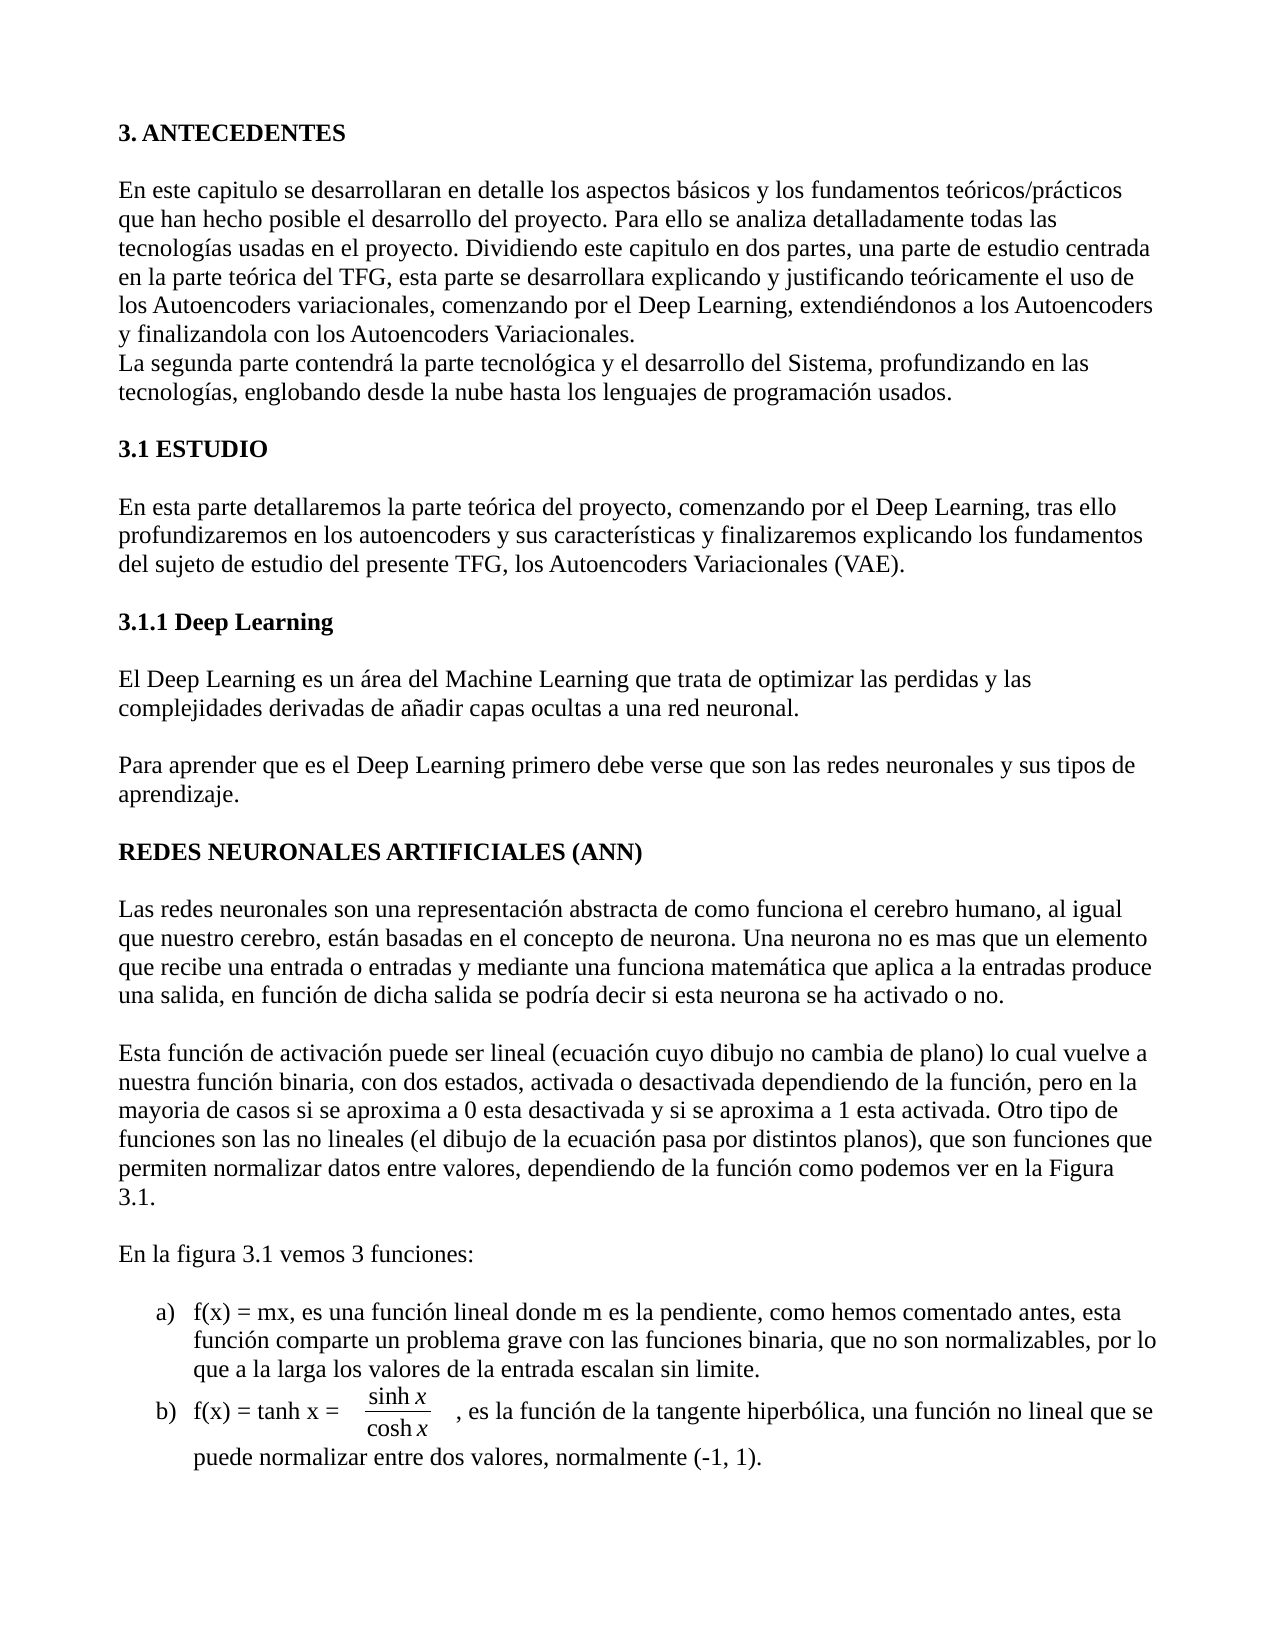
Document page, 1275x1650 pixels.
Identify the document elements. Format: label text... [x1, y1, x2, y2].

text REDES NEURONALES ARTIFICIALES (ANN) [118, 837, 1157, 866]
text Esta función de activación puede ser lineal (ecuación cuyo dibujo no cambia de plano) lo cual vuelve a nuestra función binaria, con dos estados, activada o desactivada dependiendo de la función, pero en la mayoria de casos si se aproxima a 0 esta desactivada y si se aproxima a 1 esta activada. Otro tipo de funciones son las no lineales (el dibujo de la ecuación pasa por distintos planos), que son funciones que permiten normalizar datos entre valores, dependiendo de la función como podemos ver en la Figura 3.1. [118, 1038, 1157, 1211]
text En la figura 3.1 vemos 3 funciones: [118, 1239, 1157, 1268]
text Para aprender que es el Deep Learning primero debe verse que son las redes neuronales y sus tipos de aprendizaje. [118, 751, 1157, 808]
list f(x) = tanh x = , es la función de la tangente hiperbólica, una función no lineal que se puede normalizar entre dos valores, normalmente (-1, 1). [156, 1383, 1157, 1471]
text El Deep Learning es un área del Machine Learning que trata de optimizar las perdidas y las complejidades derivadas de añadir capas ocultas a una red neuronal. [118, 664, 1157, 722]
text 3.1 ESTUDIO [118, 434, 1157, 463]
text En esta parte detallaremos la parte teórica del proyecto, comenzando por el Deep Learning, tras ello profundizaremos en los autoencoders y sus características y finalizaremos explicando los fundamentos del sujeto de estudio del presente TFG, los Autoencoders Variacionales (VAE). [118, 492, 1157, 578]
text Las redes neuronales son una representación abstracta de como funciona el cerebro humano, al igual que nuestro cerebro, están basadas en el concepto de neurona. Una neurona no es mas que un elemento que recibe una entrada o entradas y mediante una funciona matemática que aplica a la entradas produce una salida, en función de dicha salida se podría decir si esta neurona se ha activado o no. [118, 894, 1157, 1009]
text En este capitulo se desarrollaran en detalle los aspectos básicos y los fundamentos teóricos/prácticos que han hecho posible el desarrollo del proyecto. Para ello se analiza detalladamente todas las tecnologías usadas en el proyecto. Dividiendo este capitulo en dos partes, una parte de estudio centrada en la parte teórica del TFG, esta parte se desarrollara explicando y justificando teóricamente el uso de los Autoencoders variacionales, comenzando por el Deep Learning, extendiéndonos a los Autoencoders y finalizandola con los Autoencoders Variacionales. [118, 176, 1157, 348]
text 3.1.1 Deep Learning [118, 607, 1157, 636]
text 3. ANTECEDENTES [118, 118, 1157, 147]
list f(x) = mx, es una función lineal donde m es la pendiente, como hemos comentado antes, esta función comparte un problema grave con las funciones binaria, que no son normalizables, por lo que a la larga los valores de la entrada escalan sin limite. [156, 1297, 1157, 1383]
text La segunda parte contendrá la parte tecnológica y el desarrollo del Sistema, profundizando en las tecnologías, englobando desde la nube hasta los lenguajes de programación usados. [118, 348, 1157, 406]
